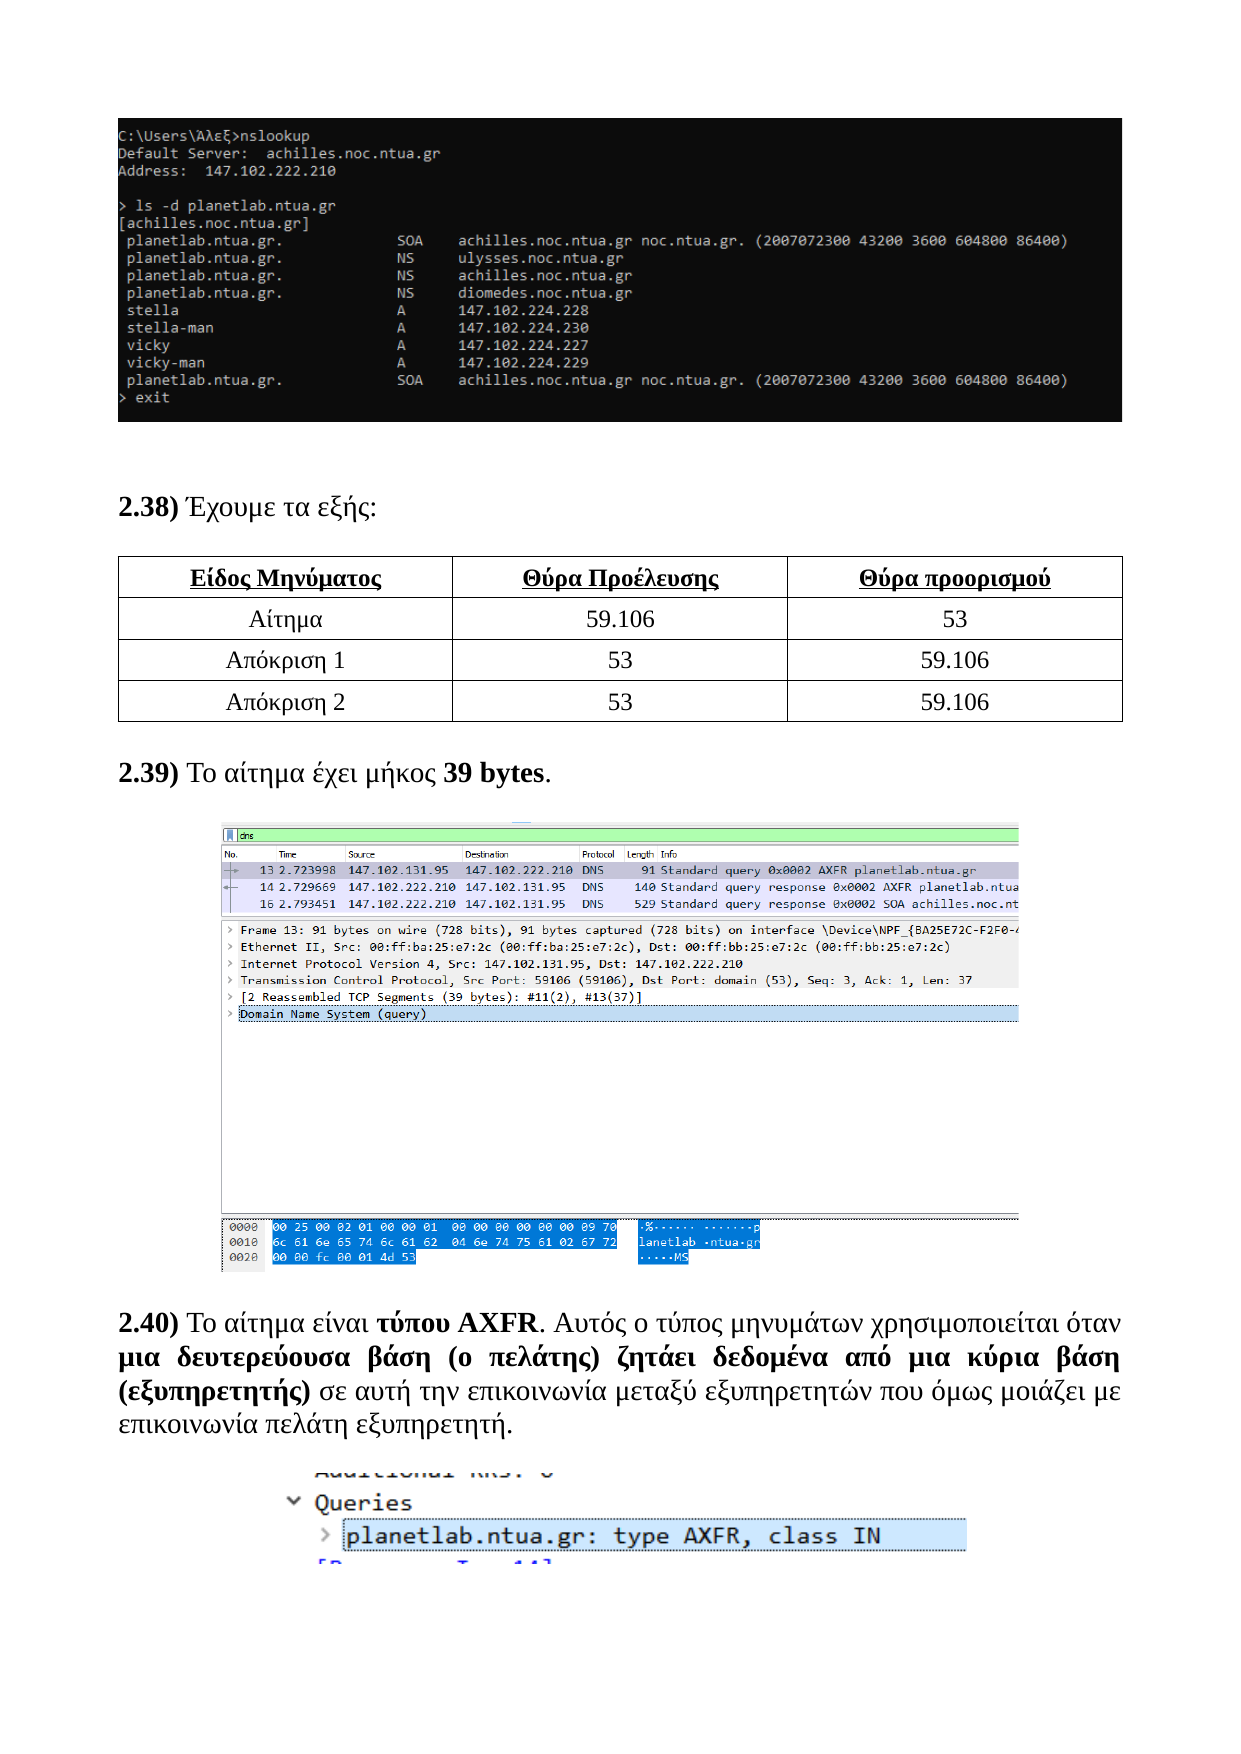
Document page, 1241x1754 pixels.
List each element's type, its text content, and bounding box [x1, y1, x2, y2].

picture [118, 118, 1123, 422]
table_cell 53 [788, 598, 1122, 638]
table_header Θύρα Προέλευσης [453, 557, 787, 597]
table_cell 53 [453, 640, 787, 680]
picture [273, 1473, 967, 1564]
text 2.40) Το αίτημα είναι τύπου AXFR. Αυτός ο τύπος μηνυμάτων χρησιμοποιείται όταν μια δευτερεύουσα βάση (ο πελάτης) ζητάει δεδομένα από μια κύρια βάση (εξυπηρετητής) σε αυτή την επικοινωνία μεταξύ εξυπηρετητών που όμως μοιάζει με επικοινωνία πελάτη εξυπηρετητή. [118, 1306, 1122, 1440]
table_cell 59.106 [453, 598, 787, 638]
picture [221, 822, 1019, 1272]
table_cell 53 [453, 681, 787, 721]
table_header Θύρα προορισμού [788, 557, 1122, 597]
table_header Είδος Μηνύματος [119, 557, 452, 597]
table_cell Απόκριση 1 [119, 640, 452, 680]
table_cell 59.106 [788, 681, 1122, 721]
text 2.38) Έχουμε τα εξής: [118, 489, 1122, 522]
table_cell Αίτημα [119, 598, 452, 638]
table_cell 59.106 [788, 640, 1122, 680]
text 2.39) Το αίτημα έχει μήκος 39 bytes. [118, 756, 1122, 789]
table_cell Απόκριση 2 [119, 681, 452, 721]
